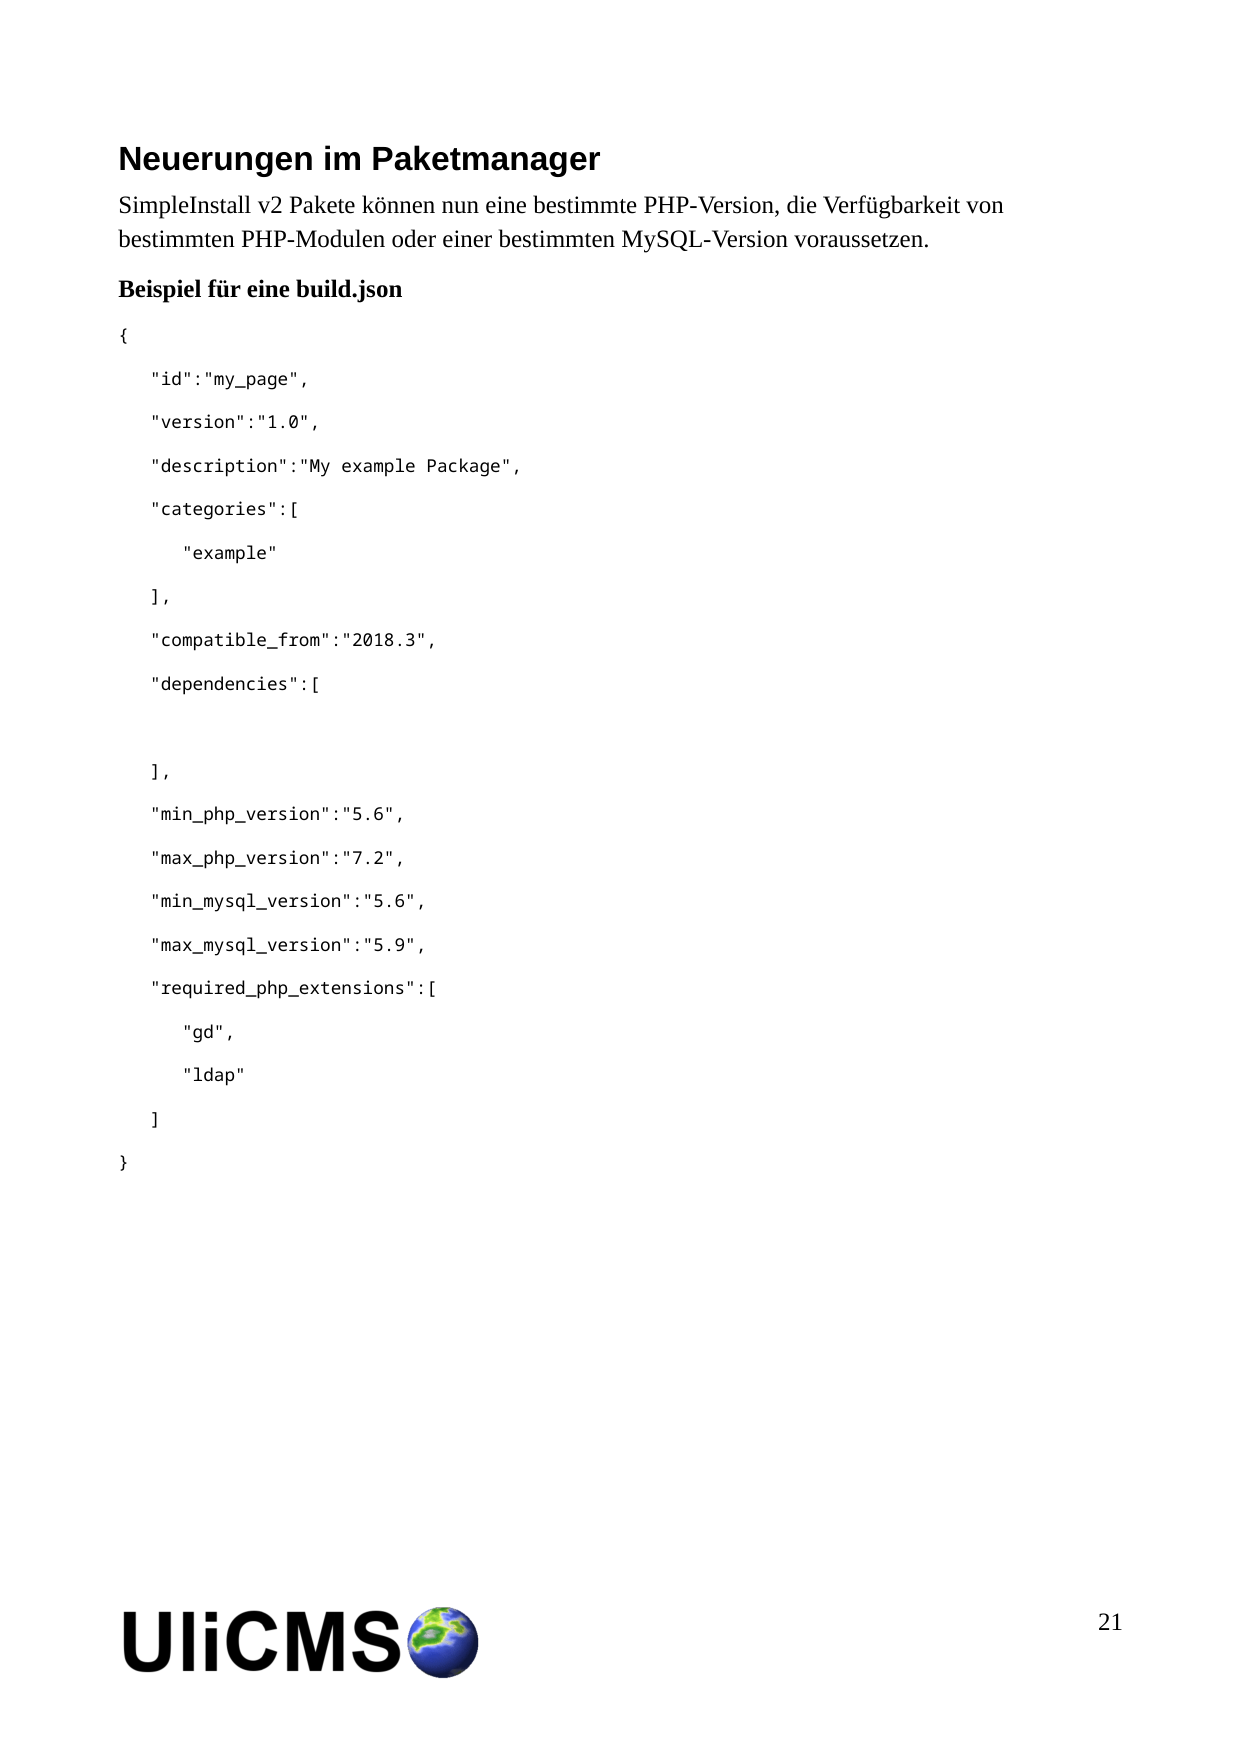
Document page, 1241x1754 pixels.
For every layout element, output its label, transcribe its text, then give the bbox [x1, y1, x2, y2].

text "max_mysql_version":"5.9", [118, 932, 1123, 956]
subtitle Neuerungen im Paketmanager [118, 139, 1123, 178]
text "version":"1.0", [118, 410, 1123, 434]
text "ldap" [118, 1063, 1123, 1087]
text ] [118, 1106, 1123, 1131]
text { [118, 323, 1123, 347]
text "dependencies":[ [118, 671, 1123, 695]
picture [118, 1607, 479, 1681]
text "max_php_version":"7.2", [118, 845, 1123, 869]
text "id":"my_page", [118, 366, 1123, 390]
text "min_mysql_version":"5.6", [118, 889, 1123, 913]
text "min_php_version":"5.6", [118, 802, 1123, 826]
text "description":"My example Package", [118, 453, 1123, 477]
text "categories":[ [118, 497, 1123, 521]
text "example" [118, 540, 1123, 564]
text ], [118, 758, 1123, 782]
text "required_php_extensions":[ [118, 976, 1123, 1000]
text } [118, 1150, 1123, 1174]
text "compatible_from":"2018.3", [118, 627, 1123, 652]
text Beispiel für eine build.json [118, 274, 1123, 302]
text SimpleInstall v2 Pakete können nun eine bestimmte PHP-Version, die Verfügbarkeit von bestimmten PHP-Modulen oder einer bestimmten MySQL-Version voraussetzen. [118, 190, 1123, 253]
text "gd", [118, 1019, 1123, 1043]
text ], [118, 584, 1123, 608]
